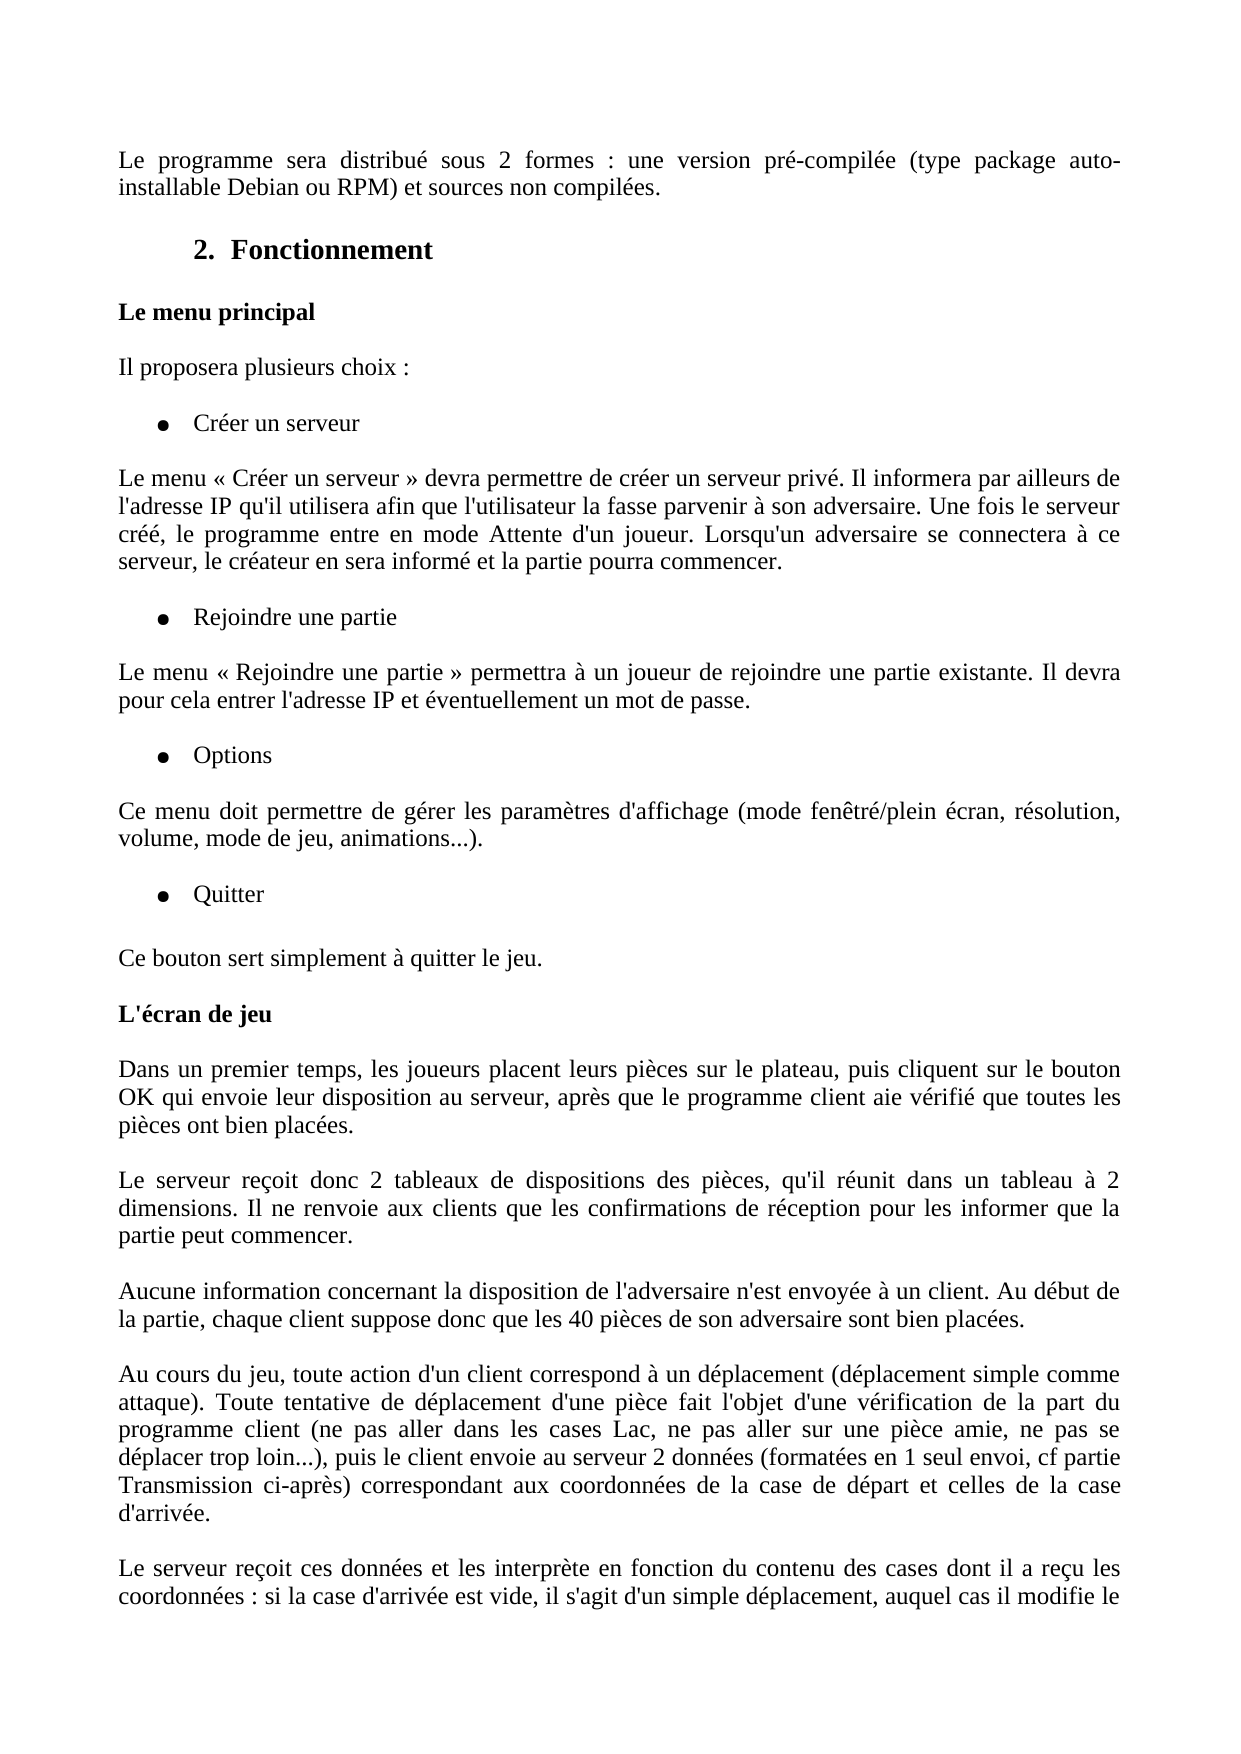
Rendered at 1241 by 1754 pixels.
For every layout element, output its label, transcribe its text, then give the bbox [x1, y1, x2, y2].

text Le programme sera distribué sous 2 formes : une version pré-compilée (type package auto-installable Debian ou RPM) et sources non compilées. [118, 146, 1122, 201]
text Aucune information concernant la disposition de l'adversaire n'est envoyée à un client. Au début de la partie, chaque client suppose donc que les 40 pièces de son adversaire sont bien placées. [118, 1277, 1122, 1332]
list Quitter [156, 880, 1122, 908]
list Options [156, 741, 1122, 769]
text Le serveur reçoit donc 2 tableaux de dispositions des pièces, qu'il réunit dans un tableau à 2 dimensions. Il ne renvoie aux clients que les confirmations de réception pour les informer que la partie peut commencer. [118, 1166, 1122, 1249]
text Le menu « Rejoindre une partie » permettra à un joueur de rejoindre une partie existante. Il devra pour cela entrer l'adresse IP et éventuellement un mot de passe. [118, 658, 1122, 714]
text Le serveur reçoit ces données et les interprète en fonction du contenu des cases dont il a reçu les coordonnées : si la case d'arrivée est vide, il s'agit d'un simple déplacement, auquel cas il modifie le [118, 1554, 1122, 1609]
list Fonctionnement [193, 233, 1122, 266]
text Dans un premier temps, les joueurs placent leurs pièces sur le plateau, puis cliquent sur le bouton OK qui envoie leur disposition au serveur, après que le programme client aie vérifié que toutes les pièces ont bien placées. [118, 1055, 1122, 1138]
list Créer un serveur [156, 409, 1122, 437]
text Ce bouton sert simplement à quitter le jeu. [118, 944, 1122, 972]
list Rejoindre une partie [156, 603, 1122, 631]
text Au cours du jeu, toute action d'un client correspond à un déplacement (déplacement simple comme attaque). Toute tentative de déplacement d'une pièce fait l'objet d'une vérification de la part du programme client (ne pas aller dans les cases Lac, ne pas aller sur une pièce amie, ne pas se déplacer trop loin...), puis le client envoie au serveur 2 données (formatées en 1 seul envoi, cf partie Transmission ci-après) correspondant aux coordonnées de la case de départ et celles de la case d'arrivée. [118, 1360, 1122, 1526]
text Il proposera plusieurs choix : [118, 353, 1122, 381]
text Le menu « Créer un serveur » devra permettre de créer un serveur privé. Il informera par ailleurs de l'adresse IP qu'il utilisera afin que l'utilisateur la fasse parvenir à son adversaire. Une fois le serveur créé, le programme entre en mode Attente d'un joueur. Lorsqu'un adversaire se connectera à ce serveur, le créateur en sera informé et la partie pourra commencer. [118, 464, 1122, 575]
text L'écran de jeu [118, 1000, 1122, 1028]
text Le menu principal [118, 298, 1122, 326]
text Ce menu doit permettre de gérer les paramètres d'affichage (mode fenêtré/plein écran, résolution, volume, mode de jeu, animations...). [118, 797, 1122, 852]
